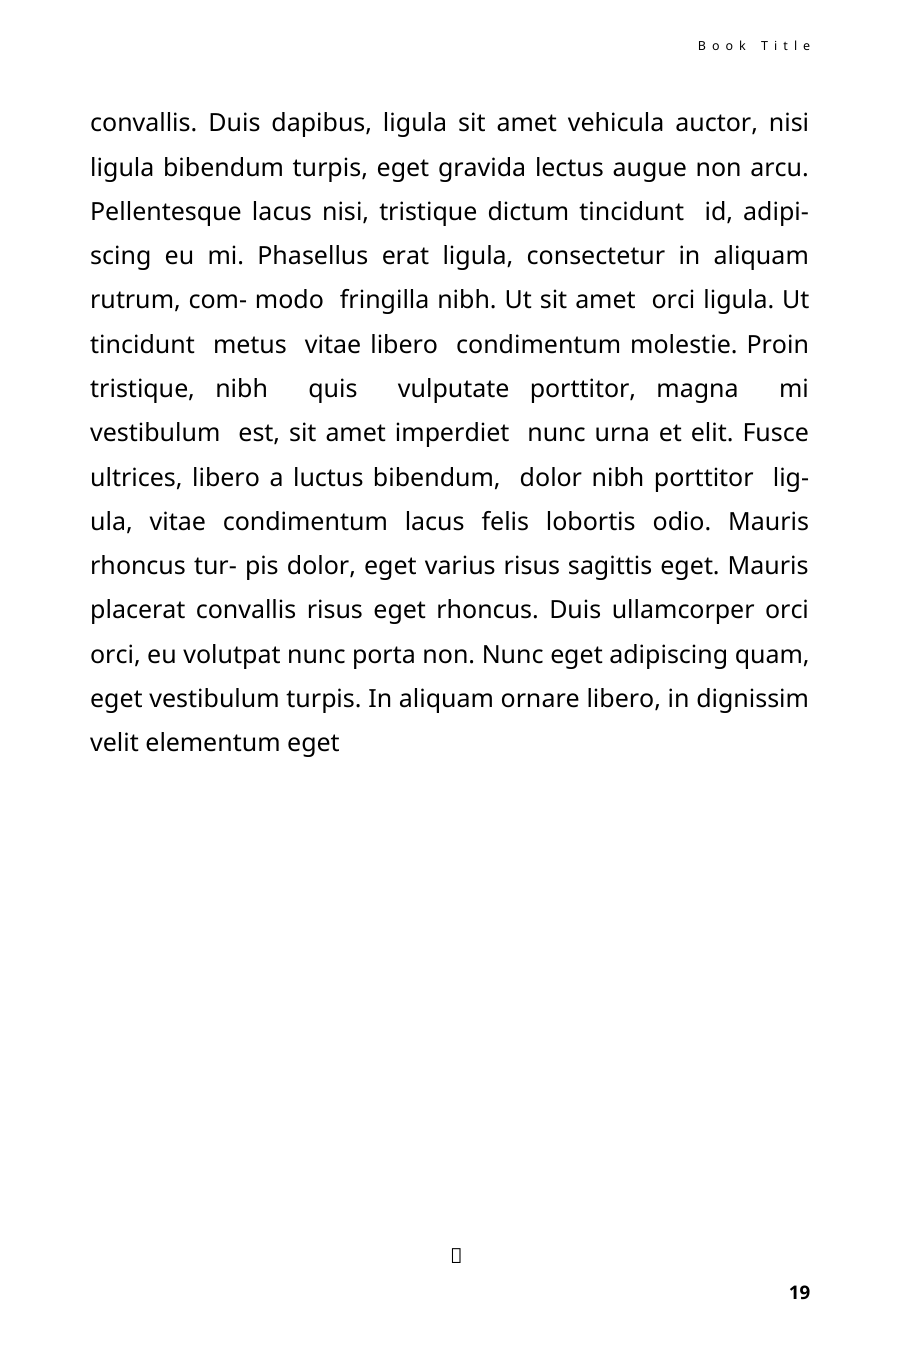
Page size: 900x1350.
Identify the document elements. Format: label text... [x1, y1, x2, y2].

text convallis. Duis dapibus, ligula sit amet vehicula auctor, nisi ligula bibendum turpis, eget gravida lectus augue non arcu. Pellentesque lacus nisi, tristique dictum tincidunt id, adipi- scing eu mi. Phasellus erat ligula, consectetur in aliquam rutrum, com- modo fringilla nibh. Ut sit amet orci ligula. Ut tincidunt metus vitae libero condimentum molestie. Proin tristique, nibh quis vulputate porttitor, magna mi vestibulum est, sit amet imperdiet nunc urna et elit. Fusce ultrices, libero a luctus bibendum, dolor nibh porttitor lig- ula, vitae condimentum lacus felis lobortis odio. Mauris rhoncus tur- pis dolor, eget varius risus sagittis eget. Mauris placerat convallis risus eget rhoncus. Duis ullamcorper orci orci, eu volutpat nunc porta non. Nunc eget adipiscing quam, eget vestibulum turpis. In aliquam ornare libero, in dignissim velit elementum eget [90, 105, 810, 759]
